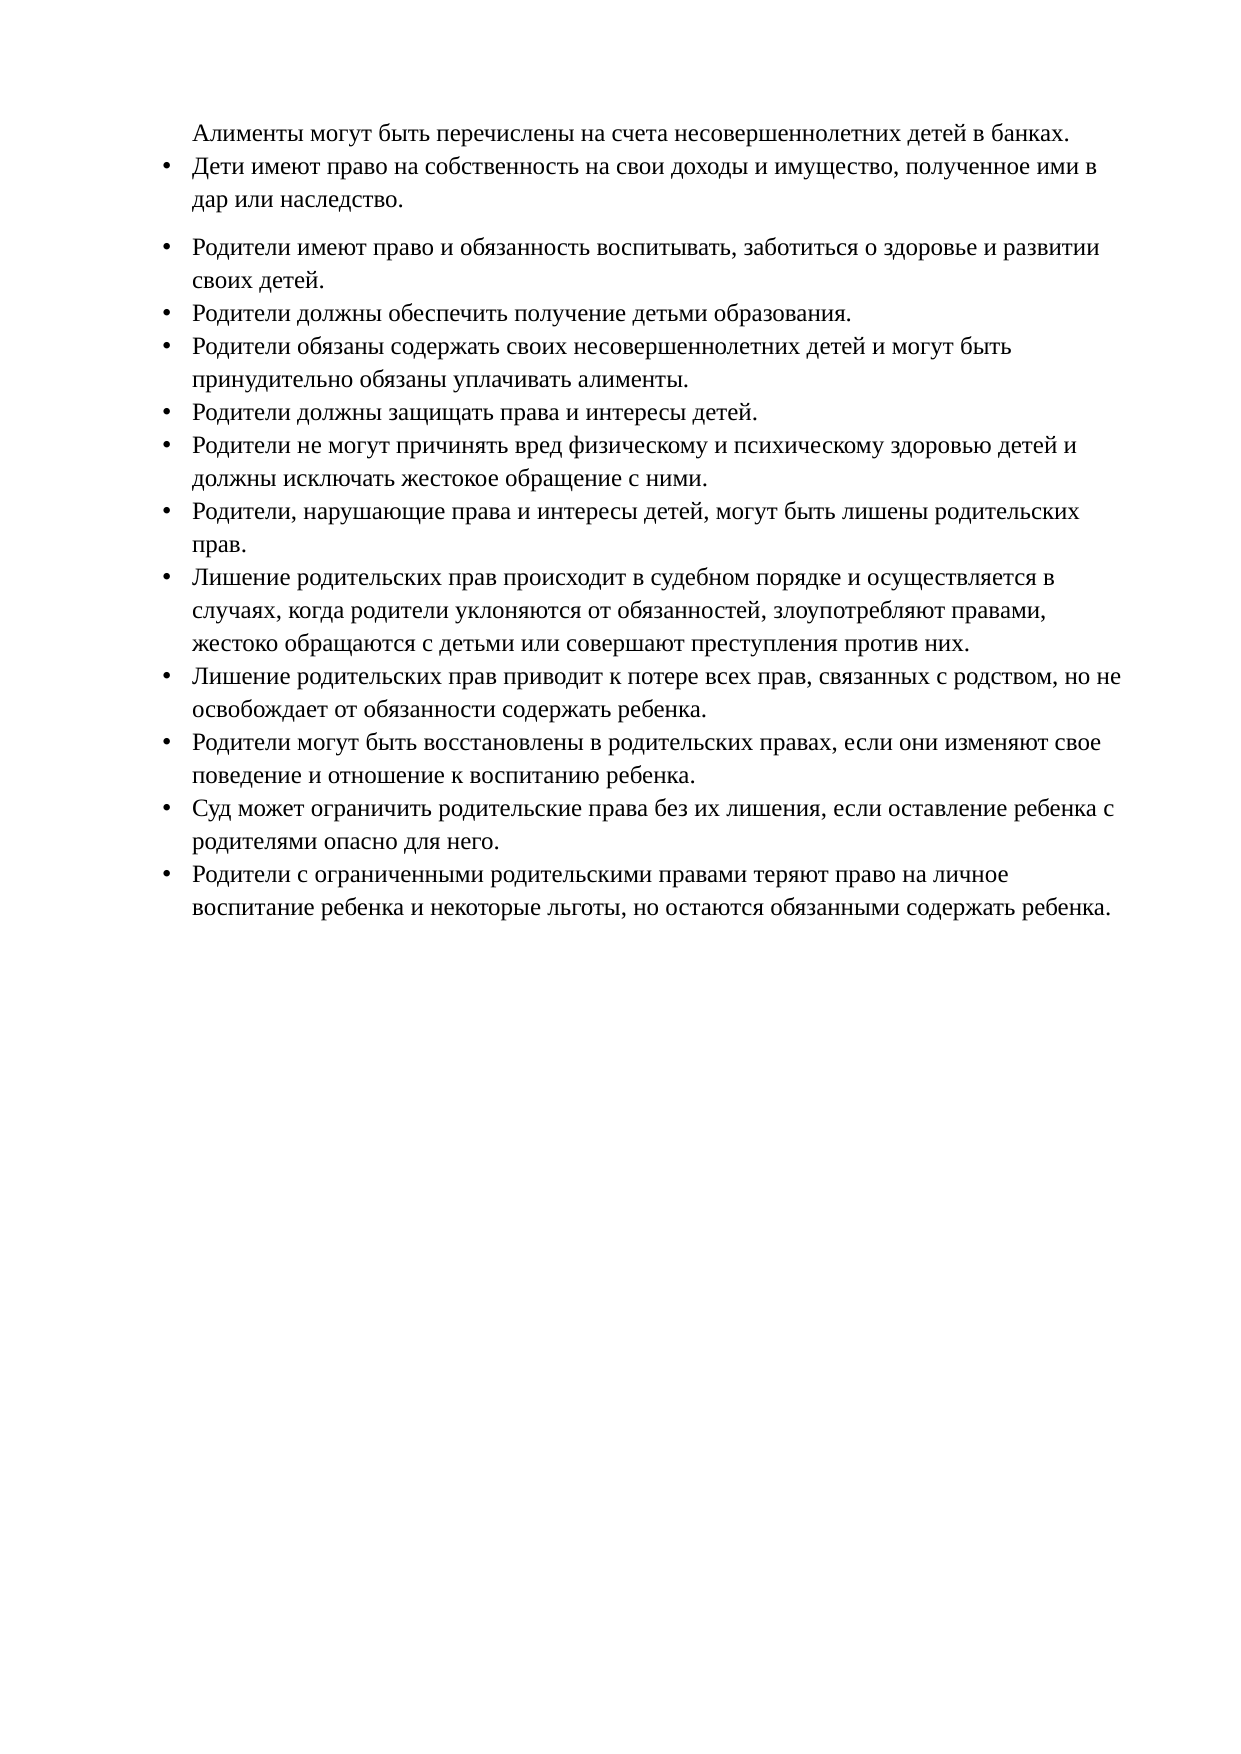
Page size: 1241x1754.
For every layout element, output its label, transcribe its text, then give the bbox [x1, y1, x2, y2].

list Лишение родительских прав приводит к потере всех прав, связанных с родством, но не освобождает от обязанности содержать ребенка. [162, 661, 1122, 723]
list Родители не могут причинять вред физическому и психическому здоровью детей и должны исключать жестокое обращение с ними. [162, 430, 1122, 492]
list Родители обязаны содержать своих несовершеннолетних детей и могут быть принудительно обязаны уплачивать алименты. [162, 331, 1122, 393]
list Родители имеют право и обязанность воспитывать, заботиться о здоровье и развитии своих детей. [162, 232, 1122, 293]
list Лишение родительских прав происходит в судебном порядке и осуществляется в случаях, когда родители уклоняются от обязанностей, злоупотребляют правами, жестоко обращаются с детьми или совершают преступления против них. [162, 562, 1122, 657]
list Родители должны обеспечить получение детьми образования. [162, 298, 1122, 327]
list Дети имеют право на собственность на свои доходы и имущество, полученное ими в дар или наследство. [162, 151, 1122, 213]
list Родители, нарушающие права и интересы детей, могут быть лишены родительских прав. [162, 496, 1122, 558]
list Родители могут быть восстановлены в родительских правах, если они изменяют свое поведение и отношение к воспитанию ребенка. [162, 727, 1122, 789]
list Родители с ограниченными родительскими правами теряют право на личное воспитание ребенка и некоторые льготы, но остаются обязанными содержать ребенка. [162, 859, 1122, 921]
list Алименты могут быть перечислены на счета несовершеннолетних детей в банках. [162, 118, 1122, 147]
list Суд может ограничить родительские права без их лишения, если оставление ребенка с родителями опасно для него. [162, 793, 1122, 855]
list Родители должны защищать права и интересы детей. [162, 397, 1122, 426]
